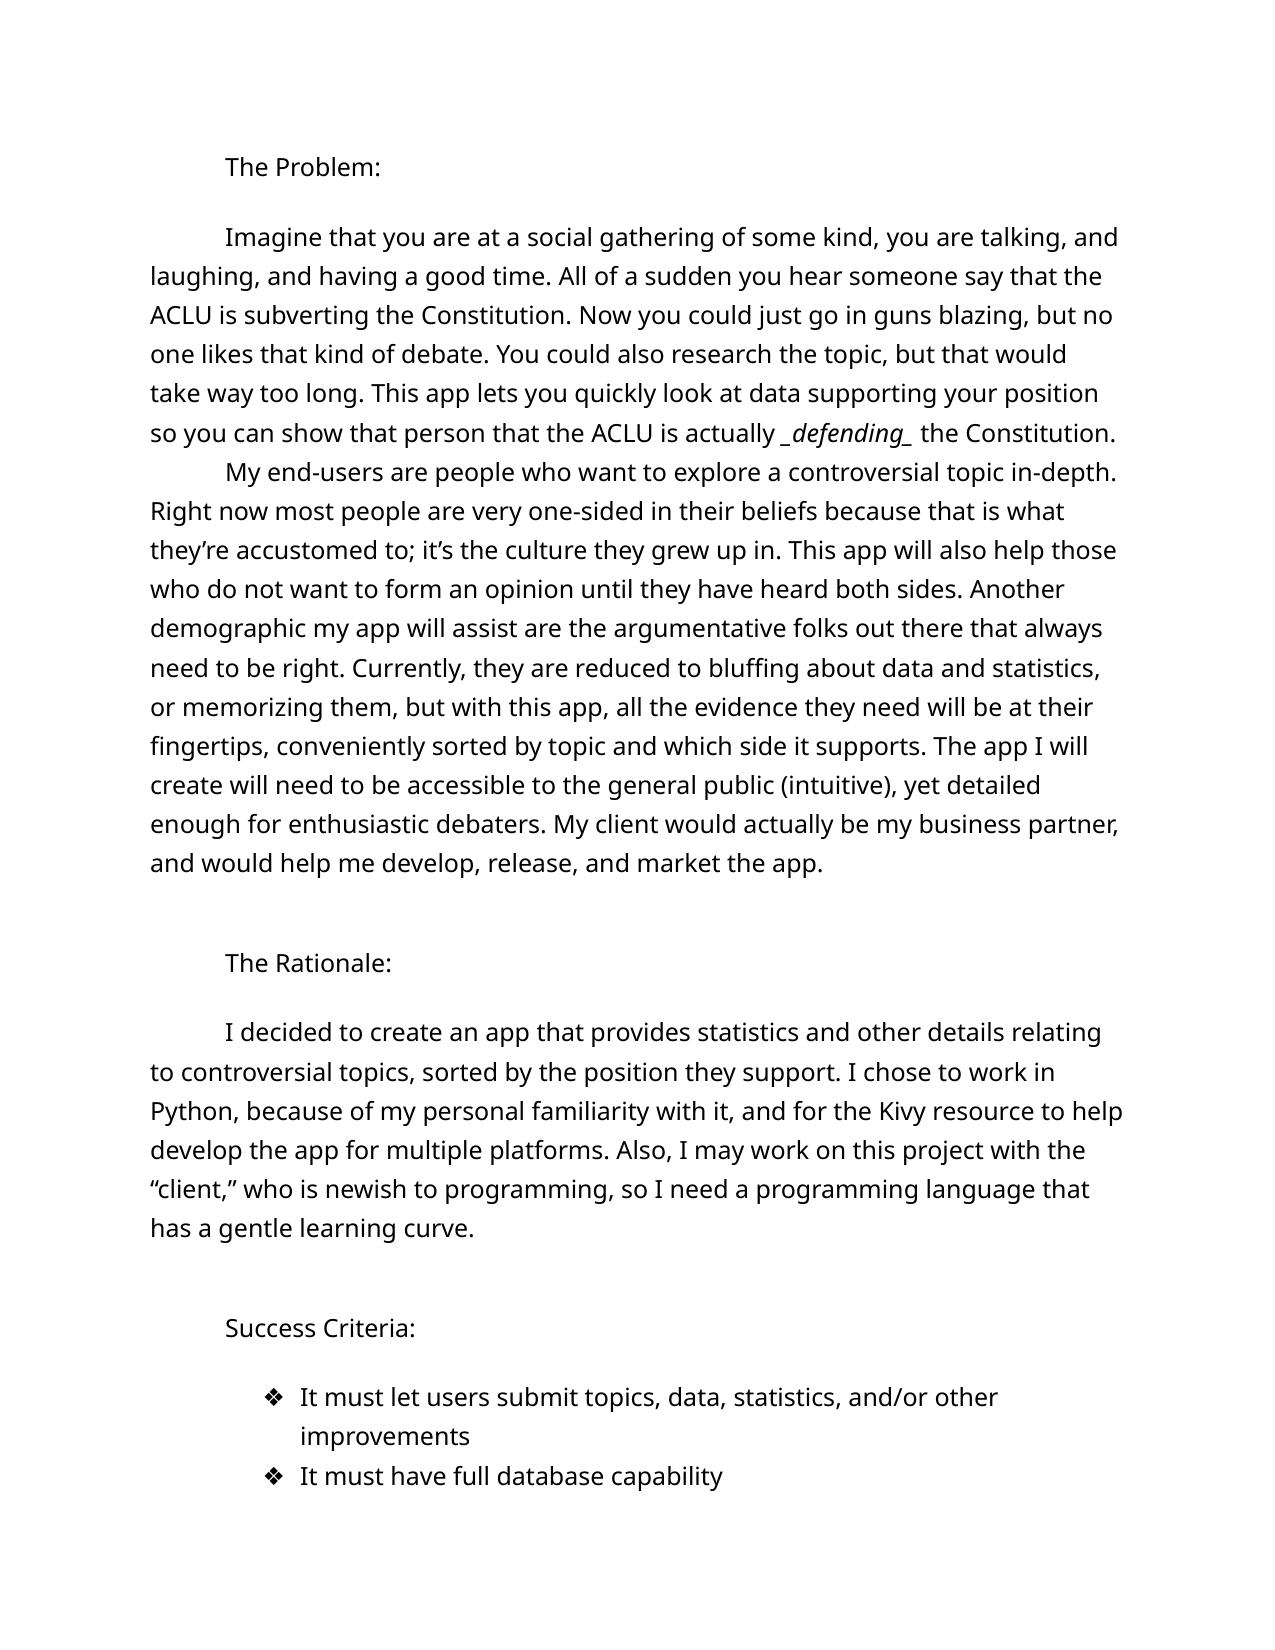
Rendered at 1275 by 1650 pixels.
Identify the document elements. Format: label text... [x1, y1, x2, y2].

list It must let users submit topics, data, statistics, and/or other improvements [262, 1380, 1125, 1453]
text The Problem: [150, 150, 1125, 184]
text I decided to create an app that provides statistics and other details relating to controversial topics, sorted by the position they support. I chose to work in Python, because of my personal familiarity with it, and for the Kivy resource to help develop the app for multiple platforms. Also, I may work on this project with the “client,” who is newish to programming, so I need a programming language that has a gentle learning curve. [150, 1015, 1125, 1245]
text The Rationale: [150, 946, 1125, 980]
text Success Criteria: [150, 1310, 1125, 1344]
text Imagine that you are at a social gathering of some kind, you are talking, and laughing, and having a good time. All of a sudden you hear someone say that the ACLU is subverting the Constitution. Now you could just go in guns blazing, but no one likes that kind of debate. You could also research the topic, but that would take way too long. This app lets you quickly look at data supporting your position so you can show that person that the ACLU is actually _defending_ the Constitution. [150, 219, 1125, 449]
text My end-users are people who want to explore a controversial topic in-depth. Right now most people are very one-sided in their beliefs because that is what they’re accustomed to; it’s the culture they grew up in. This app will also help those who do not want to form an opinion until they have heard both sides. Another demographic my app will assist are the argumentative folks out there that always need to be right. Currently, they are reduced to bluffing about data and statistics, or memorizing them, but with this app, all the evidence they need will be at their fingertips, conveniently sorted by topic and which side it supports. The app I will create will need to be accessible to the general public (intuitive), yet detailed enough for enthusiastic debaters. My client would actually be my business partner, and would help me develop, release, and market the app. [150, 454, 1125, 880]
list It must have full database capability [262, 1458, 1125, 1492]
